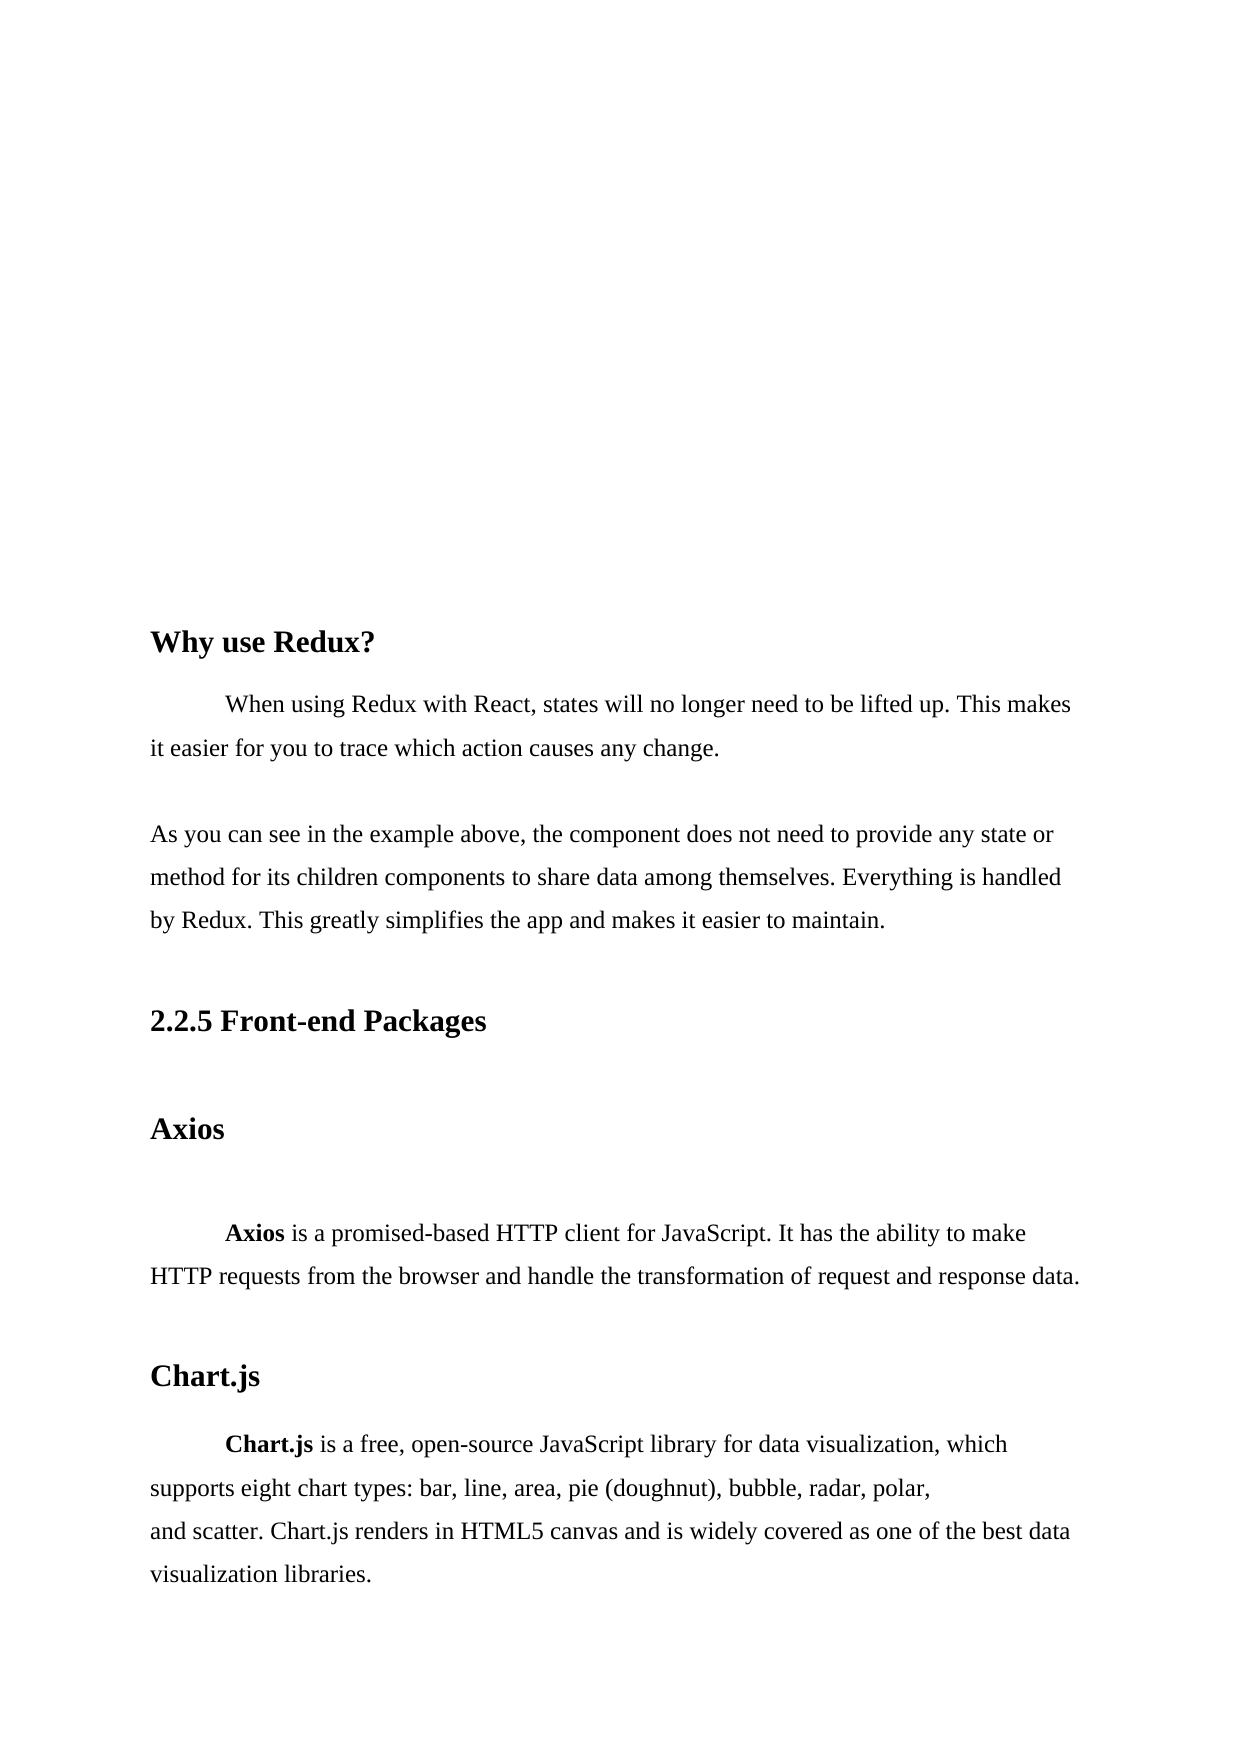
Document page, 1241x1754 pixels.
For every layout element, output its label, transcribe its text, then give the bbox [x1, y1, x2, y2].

text Chart.js is a free, open-source JavaScript library for data visualization, which supports eight chart types: bar, line, area, pie (doughnut), bubble, radar, polar, and scatter. Chart.js renders in HTML5 canvas and is widely covered as one of the best data visualization libraries. [150, 1429, 1090, 1588]
text 2.2.5 Front-end Packages [150, 1002, 1090, 1038]
text Axios is a promised-based HTTP client for JavaScript. It has the ability to make HTTP requests from the browser and handle the transformation of request and response data. [150, 1218, 1090, 1289]
text Why use Redux? [150, 624, 1090, 660]
text Axios [150, 1110, 1090, 1146]
text When using Redux with React, states will no longer need to be lifted up. This makes it easier for you to trace which action causes any change. [150, 689, 1090, 761]
text Chart.js [150, 1358, 1090, 1394]
text As you can see in the example above, the component does not need to provide any state or method for its children components to share data among themselves. Everything is handled by Redux. This greatly simplifies the app and makes it easier to maintain. [150, 819, 1090, 934]
